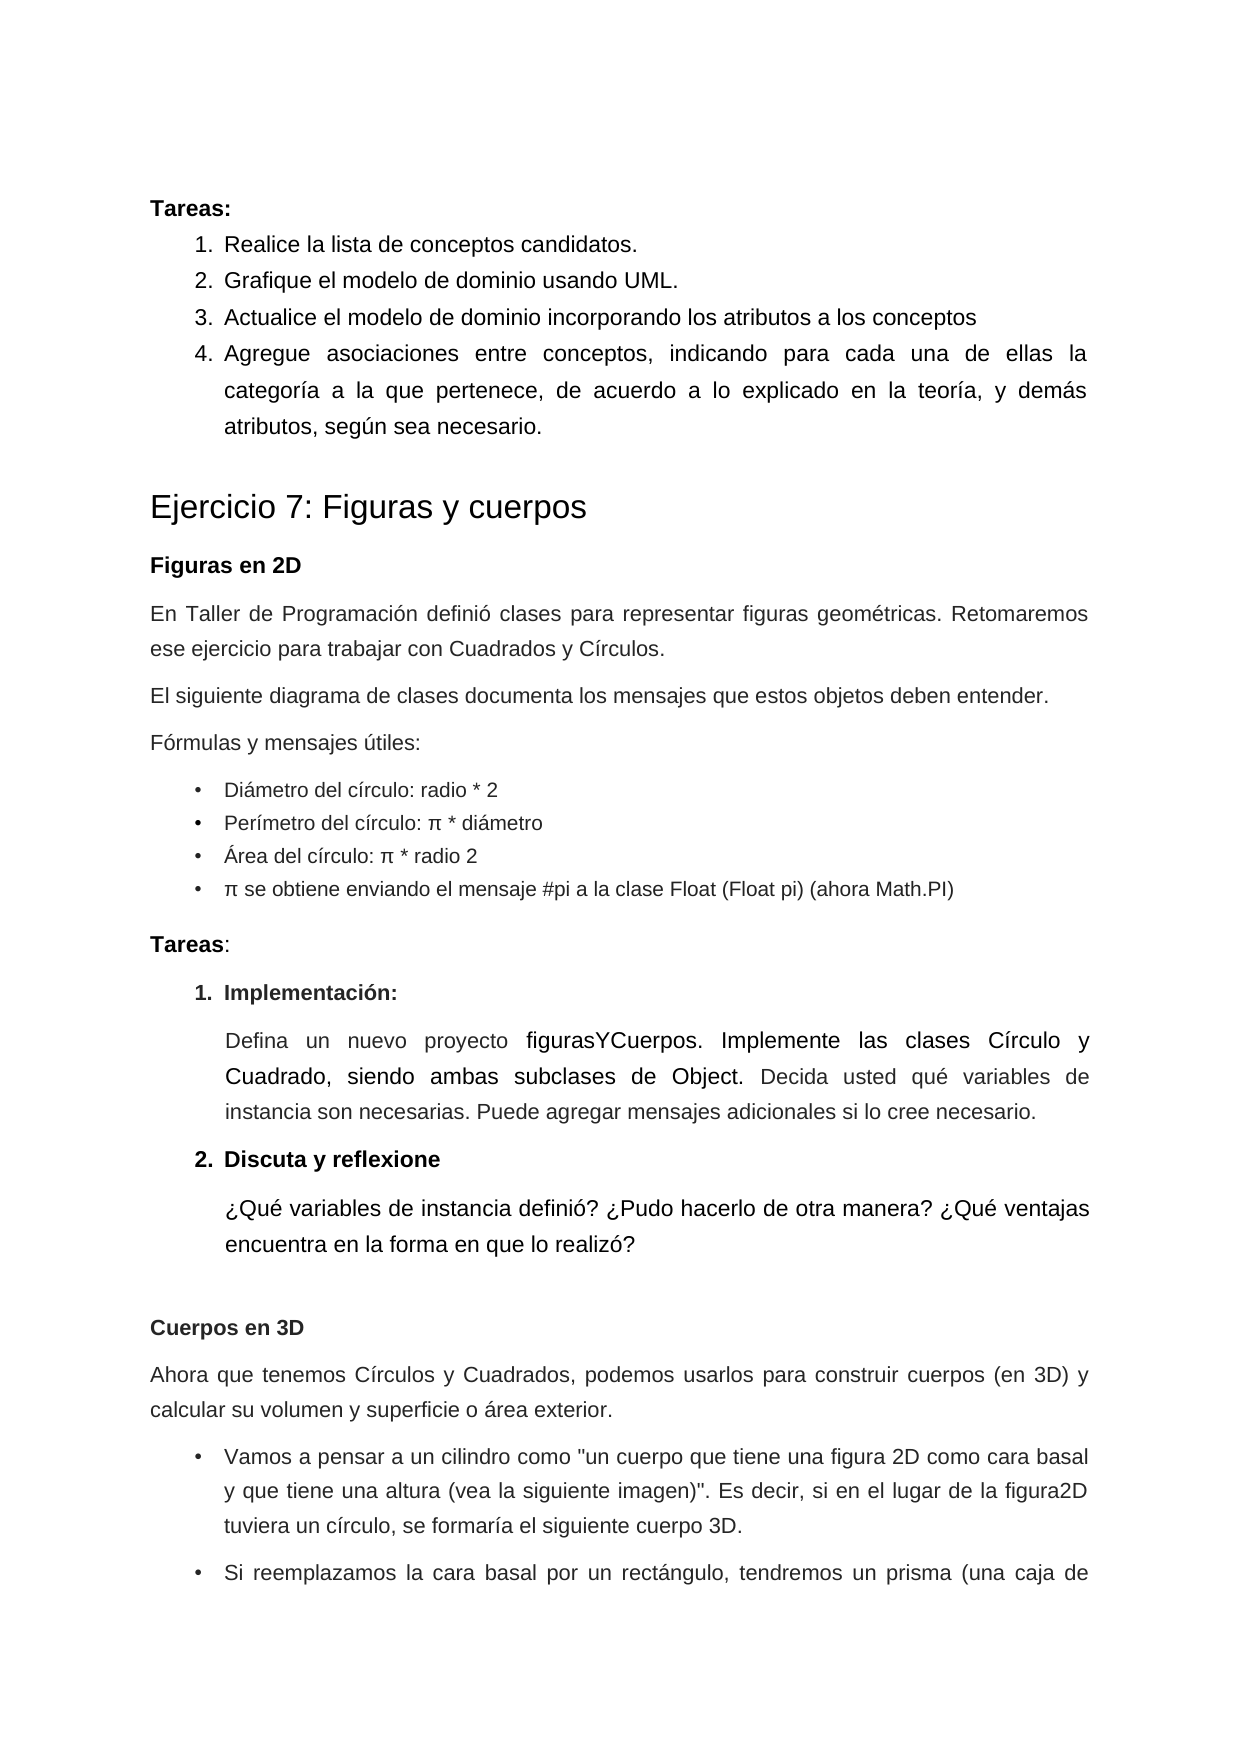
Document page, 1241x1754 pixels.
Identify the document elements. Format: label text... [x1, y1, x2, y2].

text Defina un nuevo proyecto figurasYCuerpos. Implemente las clases Círculo y Cuadrado, siendo ambas subclases de Object. Decida usted qué variables de instancia son necesarias. Puede agregar mensajes adicionales si lo cree necesario. [225, 1027, 1090, 1124]
text Tareas: [150, 195, 1090, 221]
list Discuta y reflexione [194, 1146, 1090, 1172]
subtitle Ejercicio 7: Figuras y cuerpos [150, 487, 1090, 525]
list Realice la lista de conceptos candidatos. [194, 231, 1087, 257]
text El siguiente diagrama de clases documenta los mensajes que estos objetos deben entender. [150, 683, 1090, 708]
list Perímetro del círculo: π * diámetro [194, 811, 1090, 834]
text Cuerpos en 3D [150, 1314, 1090, 1340]
text Tareas: [150, 931, 1090, 957]
list Agregue asociaciones entre conceptos, indicando para cada una de ellas la categoría a la que pertenece, de acuerdo a lo explicado en la teoría, y demás atributos, según sea necesario. [194, 340, 1087, 439]
list π se obtiene enviando el mensaje #pi a la clase Float (Float pi) (ahora Math.PI) [194, 877, 1090, 901]
list Actualice el modelo de dominio incorporando los atributos a los conceptos [194, 304, 1087, 330]
list Diámetro del círculo: radio * 2 [194, 777, 1090, 801]
list Si reemplazamos la cara basal por un rectángulo, tendremos un prisma (una caja de [194, 1560, 1090, 1585]
list Grafique el modelo de dominio usando UML. [194, 267, 1087, 294]
list Implementación: [194, 979, 1090, 1005]
text Ahora que tenemos Círculos y Cuadrados, podemos usarlos para construir cuerpos (en 3D) y calcular su volumen y superficie o área exterior. [150, 1362, 1090, 1422]
list Área del círculo: π * radio 2 [194, 844, 1090, 868]
list Vamos a pensar a un cilindro como "un cuerpo que tiene una figura 2D como cara basal y que tiene una altura (vea la siguiente imagen)". Es decir, si en el lugar de la figura2D tuviera un círculo, se formaría el siguiente cuerpo 3D. [194, 1444, 1090, 1538]
text Figuras en 2D [150, 552, 1090, 579]
text ¿Qué variables de instancia definió? ¿Pudo hacerlo de otra manera? ¿Qué ventajas encuentra en la forma en que lo realizó? [225, 1195, 1090, 1258]
text Fórmulas y mensajes útiles: [150, 730, 1090, 755]
text En Taller de Programación definió clases para representar figuras geométricas. Retomaremos ese ejercicio para trabajar con Cuadrados y Círculos. [150, 601, 1090, 661]
